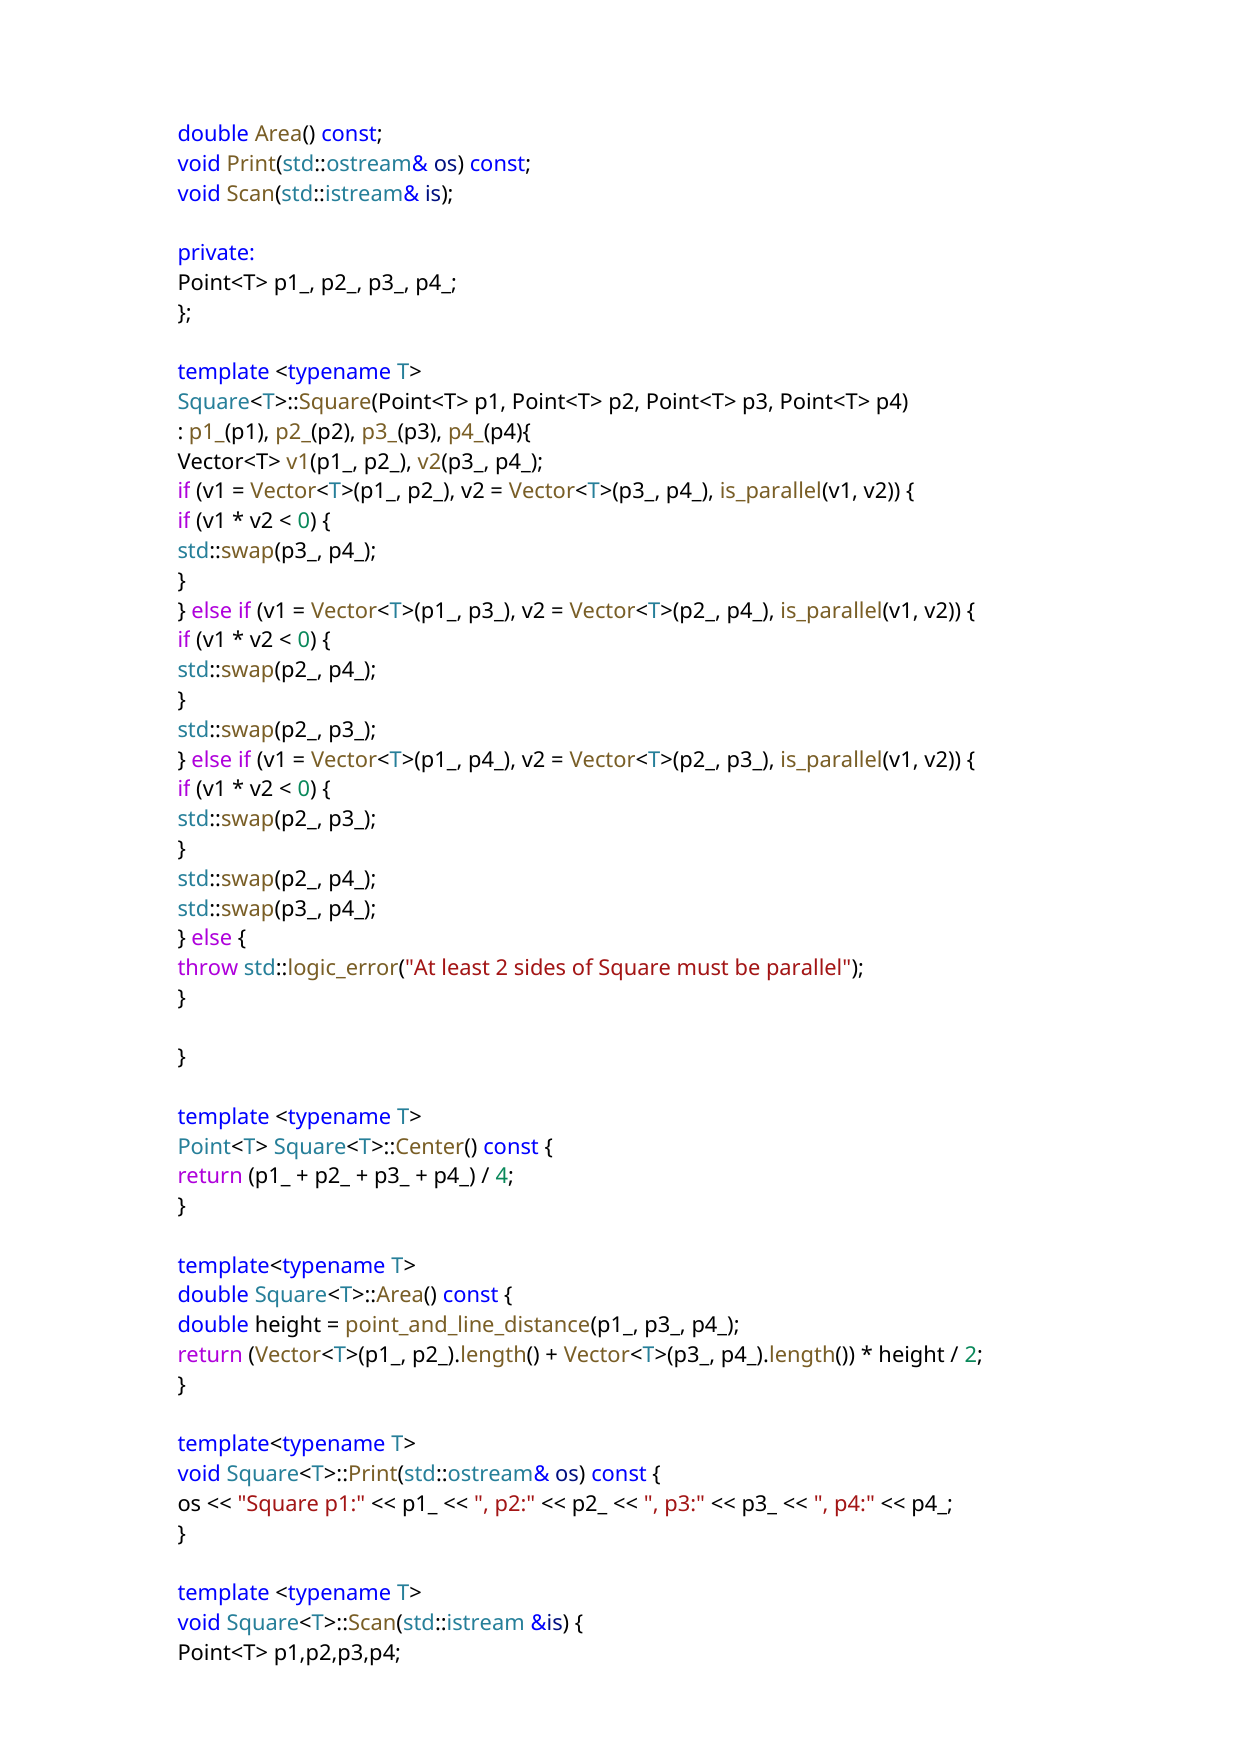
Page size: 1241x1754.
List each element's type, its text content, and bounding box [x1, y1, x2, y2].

text } [177, 982, 1152, 1012]
text double Square<T>::Area() const { [177, 1279, 1152, 1309]
text if (v1 * v2 < 0) { [177, 773, 1152, 803]
text std::swap(p3_, p4_); [177, 535, 1152, 565]
text template<typename T> [177, 1250, 1152, 1279]
text } [177, 1190, 1152, 1220]
text template <typename T> [177, 1577, 1152, 1607]
text } [177, 1041, 1152, 1071]
text return (Vector<T>(p1_, p2_).length() + Vector<T>(p3_, p4_).length()) * height / 2; [177, 1339, 1152, 1369]
text } [177, 1369, 1152, 1399]
text std::swap(p3_, p4_); [177, 892, 1152, 922]
text } else if (v1 = Vector<T>(p1_, p3_), v2 = Vector<T>(p2_, p4_), is_parallel(v1, v2)) { [177, 594, 1152, 624]
text Vector<T> v1(p1_, p2_), v2(p3_, p4_); [177, 446, 1152, 475]
text } else if (v1 = Vector<T>(p1_, p4_), v2 = Vector<T>(p2_, p3_), is_parallel(v1, v2)) { [177, 743, 1152, 773]
text std::swap(p2_, p4_); [177, 863, 1152, 892]
text Point<T> p1_, p2_, p3_, p4_; [177, 267, 1152, 297]
text void Square<T>::Scan(std::istream &is) { [177, 1607, 1152, 1637]
text template <typename T> [177, 1101, 1152, 1131]
text }; [177, 297, 1152, 327]
text throw std::logic_error("At least 2 sides of Square must be parallel"); [177, 952, 1152, 982]
text std::swap(p2_, p3_); [177, 803, 1152, 833]
text template <typename T> [177, 356, 1152, 386]
text std::swap(p2_, p4_); [177, 654, 1152, 684]
text Point<T> Square<T>::Center() const { [177, 1131, 1152, 1160]
text if (v1 = Vector<T>(p1_, p2_), v2 = Vector<T>(p3_, p4_), is_parallel(v1, v2)) { [177, 475, 1152, 505]
text } [177, 1518, 1152, 1547]
text if (v1 * v2 < 0) { [177, 624, 1152, 654]
text template<typename T> [177, 1428, 1152, 1458]
text Square<T>::Square(Point<T> p1, Point<T> p2, Point<T> p3, Point<T> p4) [177, 386, 1152, 416]
text } [177, 684, 1152, 714]
text Point<T> p1,p2,p3,p4; [177, 1637, 1152, 1667]
text void Print(std::ostream& os) const; [177, 148, 1152, 178]
text std::swap(p2_, p3_); [177, 714, 1152, 743]
text } [177, 565, 1152, 594]
text os << "Square p1:" << p1_ << ", p2:" << p2_ << ", p3:" << p3_ << ", p4:" << p4_; [177, 1488, 1152, 1518]
text private: [177, 237, 1152, 267]
text if (v1 * v2 < 0) { [177, 505, 1152, 535]
text : p1_(p1), p2_(p2), p3_(p3), p4_(p4){ [177, 416, 1152, 446]
text return (p1_ + p2_ + p3_ + p4_) / 4; [177, 1160, 1152, 1190]
text } [177, 833, 1152, 863]
text } else { [177, 922, 1152, 952]
text void Square<T>::Print(std::ostream& os) const { [177, 1458, 1152, 1488]
text double Area() const; [177, 118, 1152, 148]
text void Scan(std::istream& is); [177, 178, 1152, 207]
text double height = point_and_line_distance(p1_, p3_, p4_); [177, 1309, 1152, 1339]
